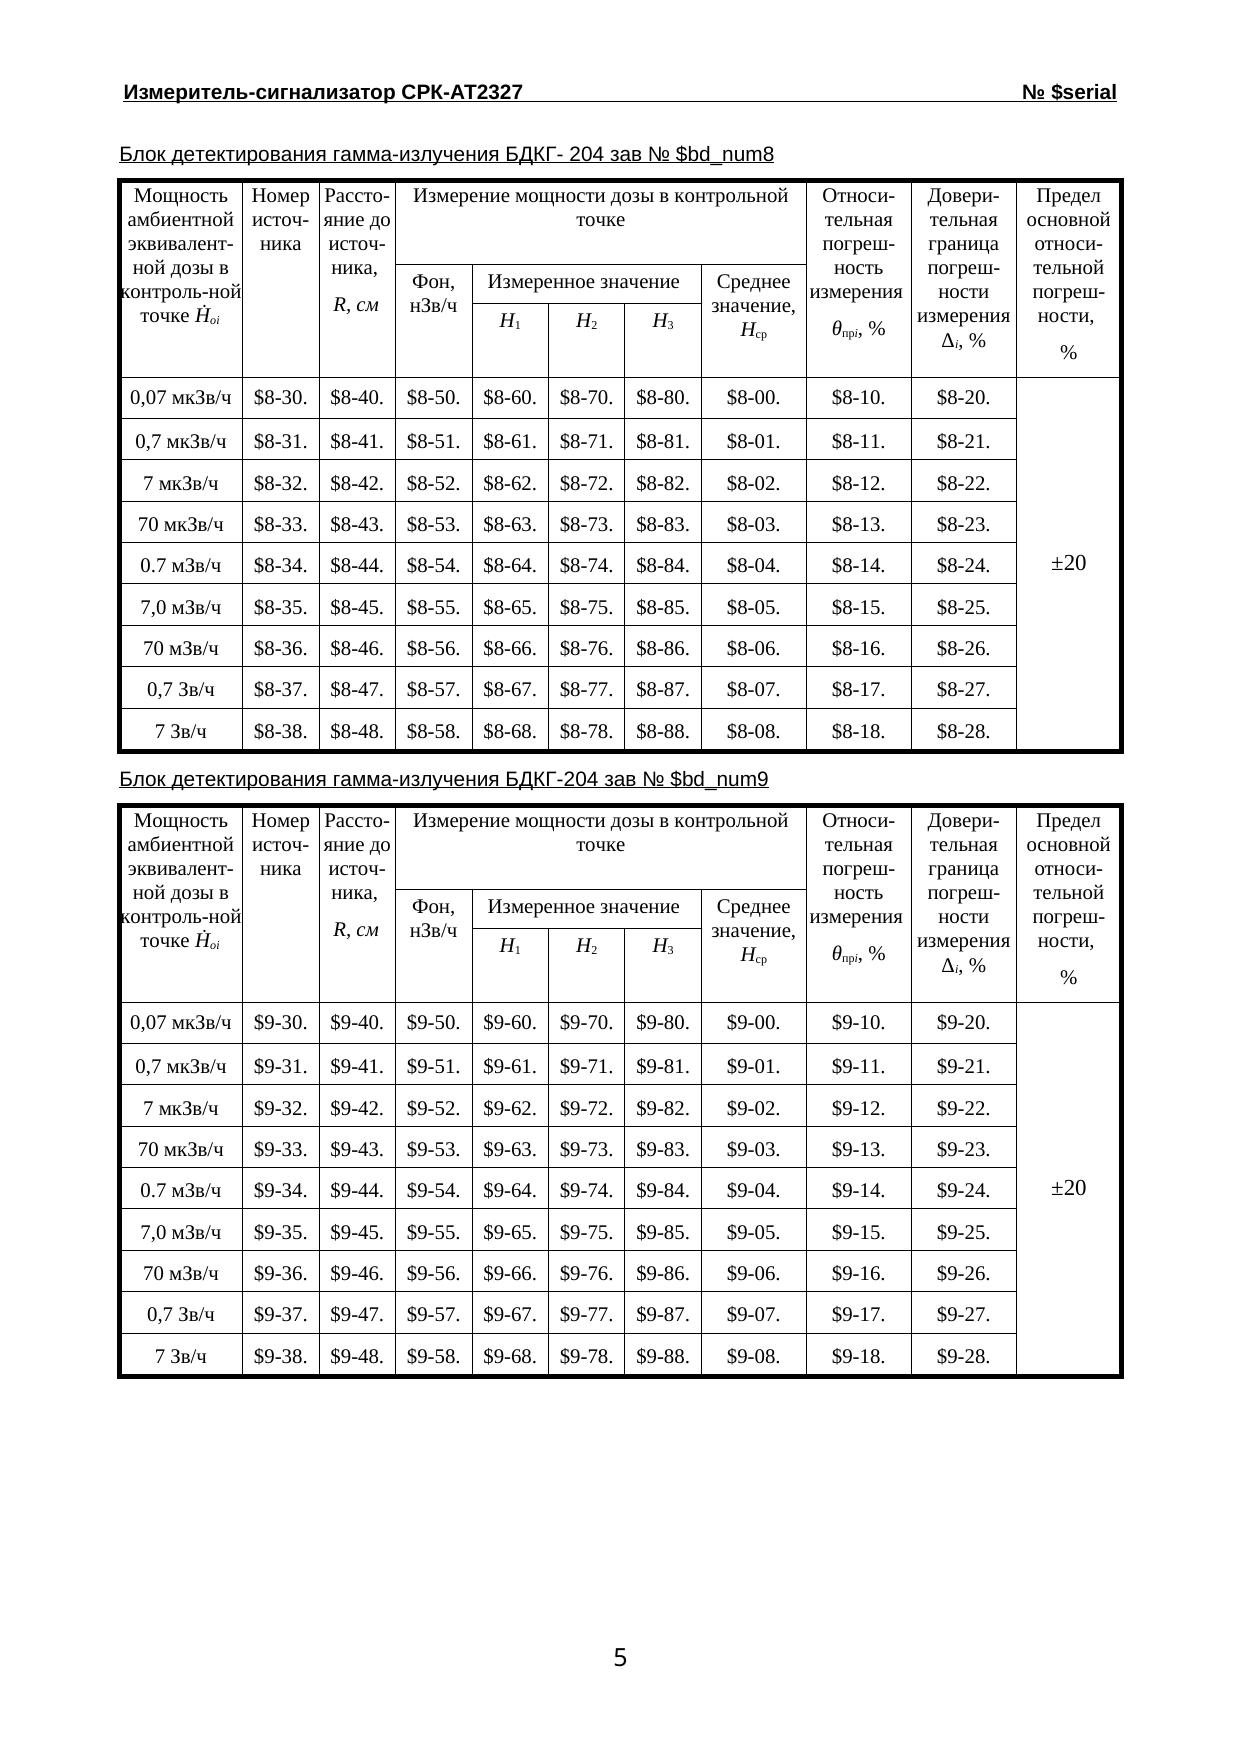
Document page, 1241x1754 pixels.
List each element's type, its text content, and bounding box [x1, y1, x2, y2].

table_cell 0,07 мкЗв/ч [122, 378, 242, 418]
table_cell 0,7 мкЗв/ч [122, 1044, 242, 1084]
table_cell $8-27. [912, 667, 1016, 707]
table_cell $9-32. [243, 1085, 319, 1126]
table_cell $9-45. [320, 1209, 395, 1250]
table_cell ±20 [1017, 378, 1119, 749]
table_cell $9-21. [912, 1044, 1016, 1084]
table_cell $9-07. [702, 1292, 806, 1332]
table_cell $8-04. [702, 543, 806, 583]
table_cell $9-38. [243, 1334, 319, 1374]
table_cell $8-57. [396, 667, 472, 707]
table_cell 0,7 Зв/ч [122, 667, 242, 707]
table_cell $8-10. [807, 378, 911, 418]
table_cell $8-08. [702, 709, 806, 749]
table_cell $8-71. [549, 419, 624, 459]
table_cell 70 мкЗв/ч [122, 1127, 242, 1167]
table_cell 7 Зв/ч [122, 1334, 242, 1374]
table_cell $8-28. [912, 709, 1016, 749]
table_cell $8-24. [912, 543, 1016, 583]
table_cell $9-04. [702, 1168, 806, 1208]
table_cell $9-34. [243, 1168, 319, 1208]
table_cell $9-48. [320, 1334, 395, 1374]
table_cell $8-73. [549, 502, 624, 542]
table_cell $8-02. [702, 460, 806, 501]
table_cell 0.7 мЗв/ч [122, 543, 242, 583]
table_cell $9-77. [549, 1292, 624, 1332]
table_cell $9-52. [396, 1085, 472, 1126]
table_cell $8-13. [807, 502, 911, 542]
table_cell $8-60. [473, 378, 548, 418]
table_header Блок детектирования гамма-излучения БДКГ- 204 зав № $bd_num8 [119, 129, 1121, 178]
table_cell $8-63. [473, 502, 548, 542]
table_cell $9-80. [625, 1003, 701, 1043]
table_cell $9-28. [912, 1334, 1016, 1374]
table_cell $9-27. [912, 1292, 1016, 1332]
table_cell $8-03. [702, 502, 806, 542]
table_cell 7 мкЗв/ч [122, 460, 242, 501]
table_cell $8-77. [549, 667, 624, 707]
table_cell Фон, нЗв/ч [396, 890, 472, 1002]
table_cell $8-14. [807, 543, 911, 583]
table_cell Среднее значение, Hср [702, 265, 806, 377]
table_cell $9-67. [473, 1292, 548, 1332]
table_cell 70 мЗв/ч [122, 1251, 242, 1291]
table_cell $9-16. [807, 1251, 911, 1291]
table_cell 7 Зв/ч [122, 709, 242, 749]
table_cell $9-47. [320, 1292, 395, 1332]
table_cell $8-65. [473, 584, 548, 625]
table_cell $8-78. [549, 709, 624, 749]
table_cell $8-05. [702, 584, 806, 625]
table_cell 0,7 Зв/ч [122, 1292, 242, 1332]
table_cell $8-15. [807, 584, 911, 625]
table_cell $8-54. [396, 543, 472, 583]
table_cell $8-58. [396, 709, 472, 749]
table_cell 70 мкЗв/ч [122, 502, 242, 542]
table_cell $9-55. [396, 1209, 472, 1250]
table_cell $8-40. [320, 378, 395, 418]
table_cell $8-55. [396, 584, 472, 625]
table_cell $9-86. [625, 1251, 701, 1291]
table_cell 70 мЗв/ч [122, 626, 242, 666]
table_cell $8-66. [473, 626, 548, 666]
table_cell $9-61. [473, 1044, 548, 1084]
table_cell Предел основной относи-тельной погреш-ности, % [1017, 808, 1119, 1002]
table_cell $8-83. [625, 502, 701, 542]
table_cell $8-64. [473, 543, 548, 583]
table_cell Предел основной относи-тельной погреш-ности, % [1017, 183, 1119, 377]
table_cell $8-25. [912, 584, 1016, 625]
table_cell $9-71. [549, 1044, 624, 1084]
table_cell $8-33. [243, 502, 319, 542]
table_cell $8-88. [625, 709, 701, 749]
table_cell 0,07 мкЗв/ч [122, 1003, 242, 1043]
table_cell $8-17. [807, 667, 911, 707]
table_cell $9-42. [320, 1085, 395, 1126]
table_cell $9-72. [549, 1085, 624, 1126]
table_cell $9-26. [912, 1251, 1016, 1291]
table_cell $8-44. [320, 543, 395, 583]
table_cell Номер источ-ника [243, 183, 319, 377]
table_cell $8-45. [320, 584, 395, 625]
table_cell 0,7 мкЗв/ч [122, 419, 242, 459]
table_cell $9-44. [320, 1168, 395, 1208]
table_cell Номер источ-ника [243, 808, 319, 1002]
table_cell $8-86. [625, 626, 701, 666]
table_cell $9-41. [320, 1044, 395, 1084]
table_cell $8-76. [549, 626, 624, 666]
table_cell $9-74. [549, 1168, 624, 1208]
table_cell H1 [473, 929, 548, 1002]
table_cell $9-78. [549, 1334, 624, 1374]
table_cell $9-88. [625, 1334, 701, 1374]
table_cell $9-40. [320, 1003, 395, 1043]
table_cell Довери-тельная граница погреш-ности измерения Δi, % [912, 183, 1016, 377]
table_cell Рассто-яние до источ-ника, R, см [320, 183, 395, 377]
table_cell $8-75. [549, 584, 624, 625]
table_cell $9-12. [807, 1085, 911, 1126]
table_cell $8-16. [807, 626, 911, 666]
table_cell $9-18. [807, 1334, 911, 1374]
table_cell $9-24. [912, 1168, 1016, 1208]
table_cell $9-82. [625, 1085, 701, 1126]
table_cell $9-46. [320, 1251, 395, 1291]
table_cell 7,0 мЗв/ч [122, 1209, 242, 1250]
table_cell $9-31. [243, 1044, 319, 1084]
table_cell $9-22. [912, 1085, 1016, 1126]
table_cell $9-00. [702, 1003, 806, 1043]
table_cell $9-85. [625, 1209, 701, 1250]
table_cell $9-50. [396, 1003, 472, 1043]
table_cell $9-36. [243, 1251, 319, 1291]
table_cell $8-53. [396, 502, 472, 542]
table_cell $9-43. [320, 1127, 395, 1167]
table_cell $9-30. [243, 1003, 319, 1043]
table_cell $8-36. [243, 626, 319, 666]
table_cell $8-12. [807, 460, 911, 501]
table_cell $8-61. [473, 419, 548, 459]
table_cell $8-74. [549, 543, 624, 583]
table_cell Относи-тельная погреш-ность измерения θпрi, % [807, 808, 911, 1002]
table_cell $8-26. [912, 626, 1016, 666]
table_cell $8-82. [625, 460, 701, 501]
table_cell $9-56. [396, 1251, 472, 1291]
table_cell H2 [549, 304, 624, 377]
table_cell $9-11. [807, 1044, 911, 1084]
table_cell $9-76. [549, 1251, 624, 1291]
table_cell $9-15. [807, 1209, 911, 1250]
table_cell $9-25. [912, 1209, 1016, 1250]
table_cell 0.7 мЗв/ч [122, 1168, 242, 1208]
table_cell H1 [473, 304, 548, 377]
table_cell $9-64. [473, 1168, 548, 1208]
table_cell Довери-тельная граница погреш-ности измерения Δi, % [912, 808, 1016, 1002]
table_cell $8-07. [702, 667, 806, 707]
table_cell $9-14. [807, 1168, 911, 1208]
table_cell Измерение мощности дозы в контрольной точке [396, 808, 806, 888]
table_cell $8-41. [320, 419, 395, 459]
table_cell $8-52. [396, 460, 472, 501]
table_cell $8-21. [912, 419, 1016, 459]
table_cell $9-83. [625, 1127, 701, 1167]
table_cell $9-63. [473, 1127, 548, 1167]
table_cell $9-65. [473, 1209, 548, 1250]
table_cell $8-47. [320, 667, 395, 707]
table_cell Измеренное значение [473, 265, 701, 303]
table_cell $9-23. [912, 1127, 1016, 1167]
table_cell $8-30. [243, 378, 319, 418]
table_cell $9-13. [807, 1127, 911, 1167]
table_cell $8-34. [243, 543, 319, 583]
table_cell $8-18. [807, 709, 911, 749]
table_cell $9-60. [473, 1003, 548, 1043]
table_cell $9-84. [625, 1168, 701, 1208]
table_cell $9-81. [625, 1044, 701, 1084]
table_cell $8-06. [702, 626, 806, 666]
table_cell $8-43. [320, 502, 395, 542]
table_cell $8-81. [625, 419, 701, 459]
table_cell 7 мкЗв/ч [122, 1085, 242, 1126]
table_cell $9-01. [702, 1044, 806, 1084]
table_cell $8-35. [243, 584, 319, 625]
table_cell $9-58. [396, 1334, 472, 1374]
table_cell $8-51. [396, 419, 472, 459]
table_cell $8-50. [396, 378, 472, 418]
table_header Блок детектирования гамма-излучения БДКГ-204 зав № $bd_num9 [119, 754, 1121, 803]
table_cell $9-57. [396, 1292, 472, 1332]
table_cell $9-20. [912, 1003, 1016, 1043]
table_cell 7,0 мЗв/ч [122, 584, 242, 625]
table_cell $9-08. [702, 1334, 806, 1374]
table_cell Относи-тельная погреш-ность измерения θпрi, % [807, 183, 911, 377]
table_cell $8-31. [243, 419, 319, 459]
table_cell Мощность амбиентной эквивалент-ной дозы в контроль-ной точке Ḣoi [122, 808, 242, 1002]
table_cell $9-62. [473, 1085, 548, 1126]
table_cell ±20 [1017, 1003, 1119, 1374]
table_cell $8-32. [243, 460, 319, 501]
table_cell $8-23. [912, 502, 1016, 542]
table_cell $8-20. [912, 378, 1016, 418]
table_cell H3 [625, 304, 701, 377]
table_cell $8-87. [625, 667, 701, 707]
table_cell $9-02. [702, 1085, 806, 1126]
table_cell $8-72. [549, 460, 624, 501]
table_cell H3 [625, 929, 701, 1002]
table_cell $9-54. [396, 1168, 472, 1208]
table_cell $9-06. [702, 1251, 806, 1291]
table_cell Мощность амбиентной эквивалент-ной дозы в контроль-ной точке Ḣoi [122, 183, 242, 377]
table_cell $9-05. [702, 1209, 806, 1250]
table_cell $8-67. [473, 667, 548, 707]
table_cell $8-01. [702, 419, 806, 459]
table_cell $8-37. [243, 667, 319, 707]
table_cell $9-75. [549, 1209, 624, 1250]
table_cell $8-22. [912, 460, 1016, 501]
table_cell Фон, нЗв/ч [396, 265, 472, 377]
table_cell $8-56. [396, 626, 472, 666]
table_cell $8-70. [549, 378, 624, 418]
table_cell $9-35. [243, 1209, 319, 1250]
table_cell Среднее значение, Hср [702, 890, 806, 1002]
table_cell Измеренное значение [473, 890, 701, 928]
table_cell H2 [549, 929, 624, 1002]
table_cell $9-68. [473, 1334, 548, 1374]
table_cell $9-70. [549, 1003, 624, 1043]
table_cell $8-68. [473, 709, 548, 749]
table_cell $9-53. [396, 1127, 472, 1167]
table_cell $8-84. [625, 543, 701, 583]
table_cell $9-87. [625, 1292, 701, 1332]
table_cell $9-37. [243, 1292, 319, 1332]
table_cell $8-46. [320, 626, 395, 666]
table_cell $9-33. [243, 1127, 319, 1167]
table_cell Рассто-яние до источ-ника, R, см [320, 808, 395, 1002]
table_cell $8-85. [625, 584, 701, 625]
table_cell $8-42. [320, 460, 395, 501]
table_cell $8-11. [807, 419, 911, 459]
table_cell $8-62. [473, 460, 548, 501]
table_cell $8-00. [702, 378, 806, 418]
table_cell $9-51. [396, 1044, 472, 1084]
table_cell $9-10. [807, 1003, 911, 1043]
table_cell $8-38. [243, 709, 319, 749]
table_cell $9-03. [702, 1127, 806, 1167]
table_cell $8-48. [320, 709, 395, 749]
table_cell $9-17. [807, 1292, 911, 1332]
table_cell Измерение мощности дозы в контрольной точке [396, 183, 806, 263]
table_cell $8-80. [625, 378, 701, 418]
table_cell $9-73. [549, 1127, 624, 1167]
table_cell $9-66. [473, 1251, 548, 1291]
